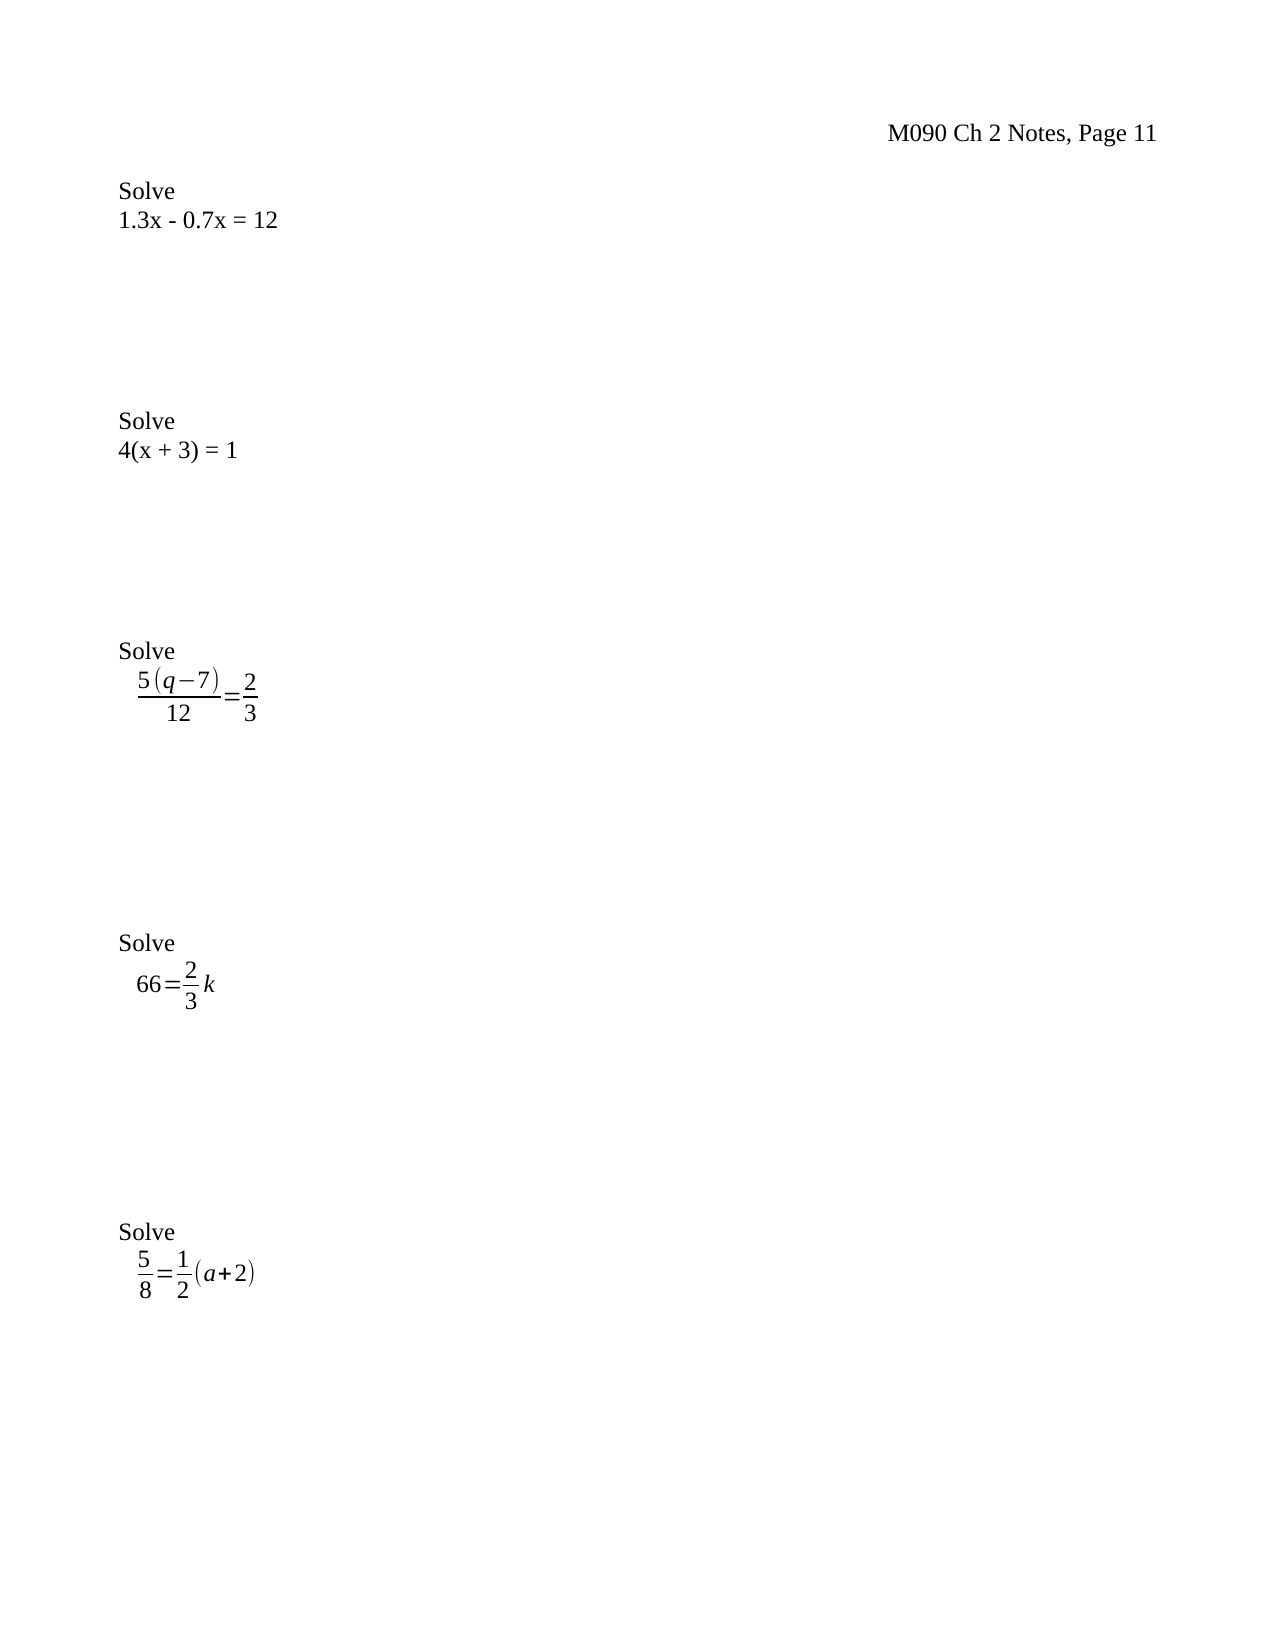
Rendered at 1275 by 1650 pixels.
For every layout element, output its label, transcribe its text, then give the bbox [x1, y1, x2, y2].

text 1.3x - 0.7x = 12 [118, 205, 1157, 234]
text Solve [118, 928, 1157, 956]
text Solve [118, 406, 1157, 435]
text Solve [118, 1217, 1157, 1245]
text 4(x + 3) = 1 [118, 435, 1157, 464]
text Solve [118, 636, 1157, 665]
text Solve [118, 176, 1157, 205]
